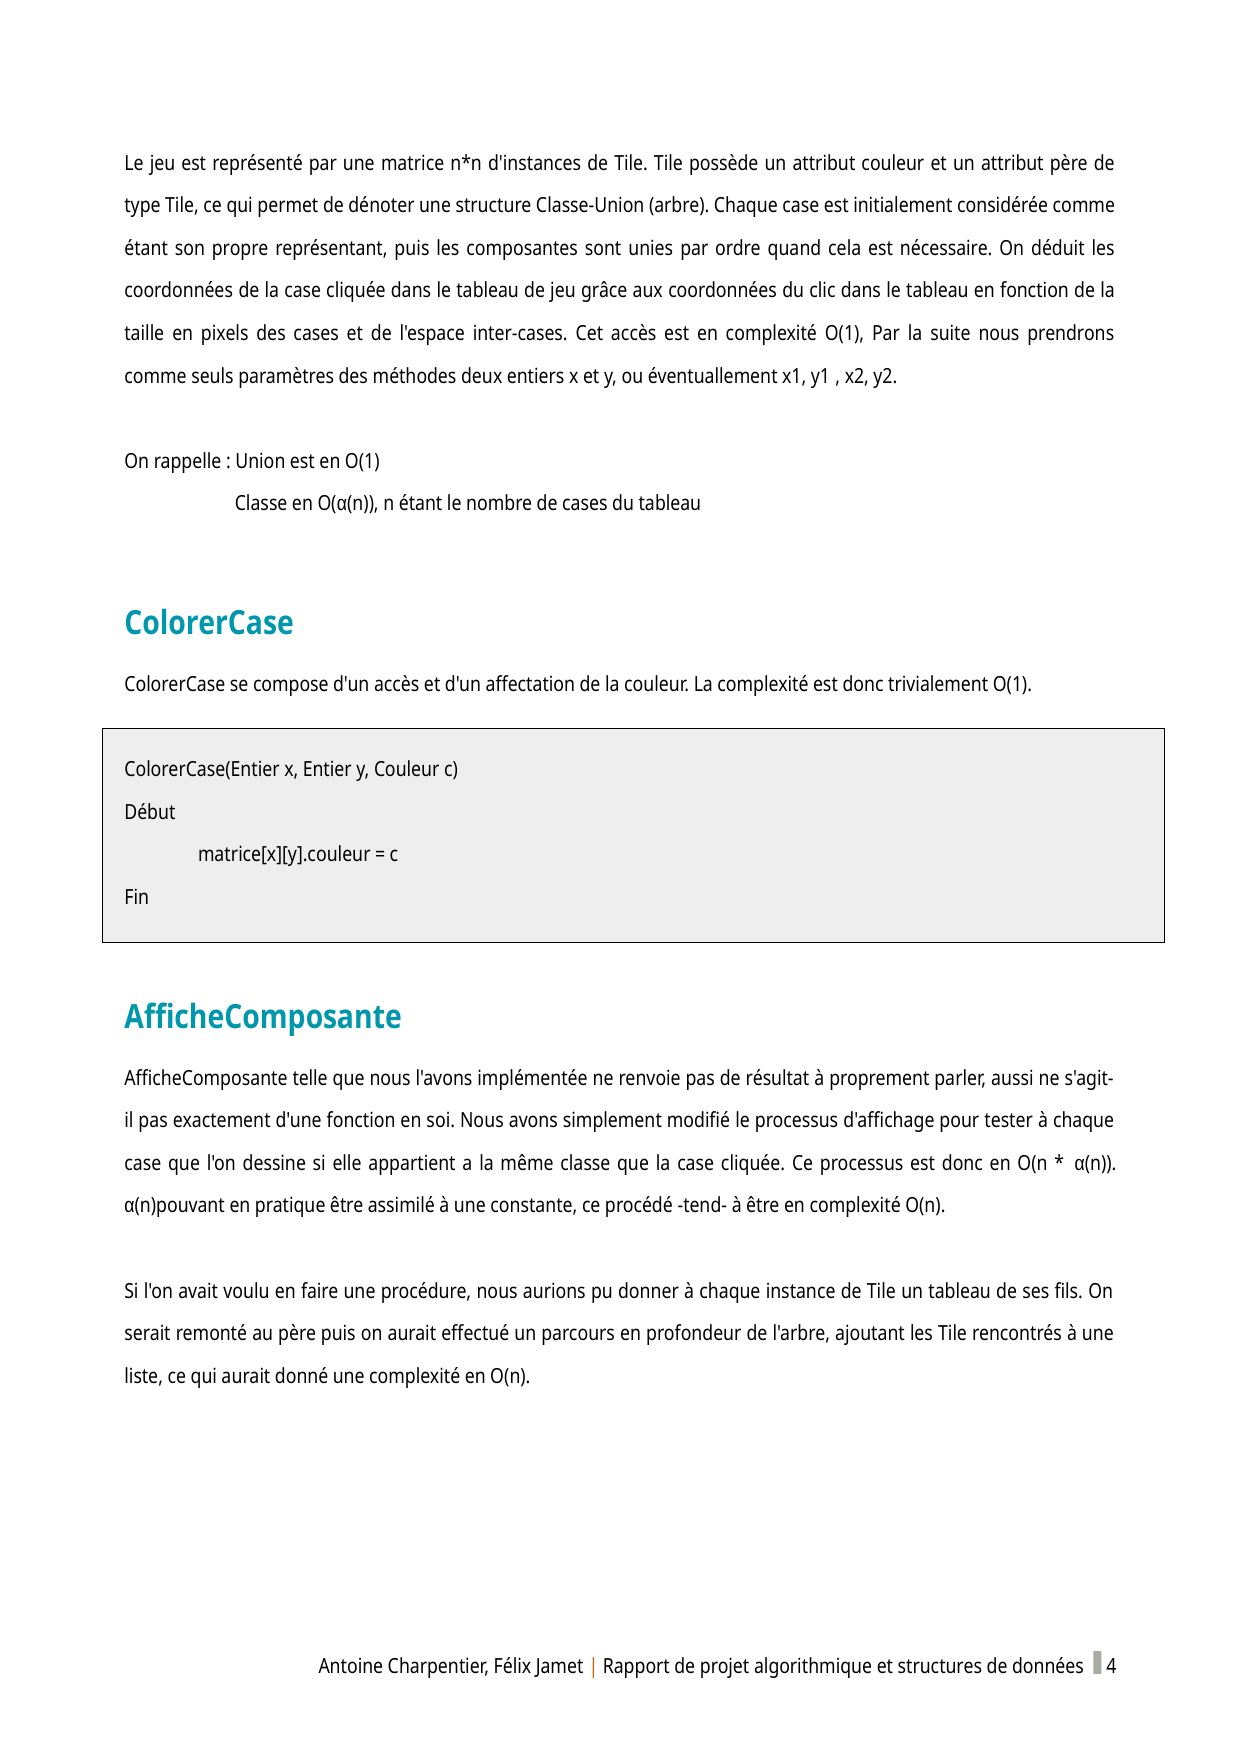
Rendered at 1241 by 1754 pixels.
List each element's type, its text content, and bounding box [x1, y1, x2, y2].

subtitle ColorerCase [124, 599, 1116, 644]
text Si l'on avait voulu en faire une procédure, nous aurions pu donner à chaque instance de Tile un tableau de ses fils. On serait remonté au père puis on aurait effectué un parcours en profondeur de l'arbre, ajoutant les Tile rencontrés à une liste, ce qui aurait donné une complexité en O(n). [124, 1276, 1116, 1389]
text Classe en O(α(n)), n étant le nombre de cases du tableau [124, 488, 1116, 517]
text On rappelle : Union est en O(1) [124, 446, 1116, 474]
picture [1093, 1651, 1102, 1674]
text AfficheComposante telle que nous l'avons implémentée ne renvoie pas de résultat à proprement parler, aussi ne s'agit-il pas exactement d'une fonction en soi. Nous avons simplement modifié le processus d'affichage pour tester à chaque case que l'on dessine si elle appartient a la même classe que la case cliquée. Ce processus est donc en O(n * α(n)). α(n)pouvant en pratique être assimilé à une constante, ce procédé -tend- à être en complexité O(n). [124, 1063, 1116, 1219]
text Le jeu est représenté par une matrice n*n d'instances de Tile. Tile possède un attribut couleur et un attribut père de type Tile, ce qui permet de dénoter une structure Classe-Union (arbre). Chaque case est initialement considérée comme étant son propre représentant, puis les composantes sont unies par ordre quand cela est nécessaire. On déduit les coordonnées de la case cliquée dans le tableau de jeu grâce aux coordonnées du clic dans le tableau en fonction de la taille en pixels des cases et de l'espace inter-cases. Cet accès est en complexité O(1), Par la suite nous prendrons comme seuls paramètres des méthodes deux entiers x et y, ou éventuallement x1, y1 , x2, y2. [124, 148, 1116, 389]
subtitle AfficheComposante [124, 992, 1116, 1038]
text ColorerCase se compose d'un accès et d'un affectation de la couleur. La complexité est donc trivialement O(1). [124, 669, 1116, 698]
